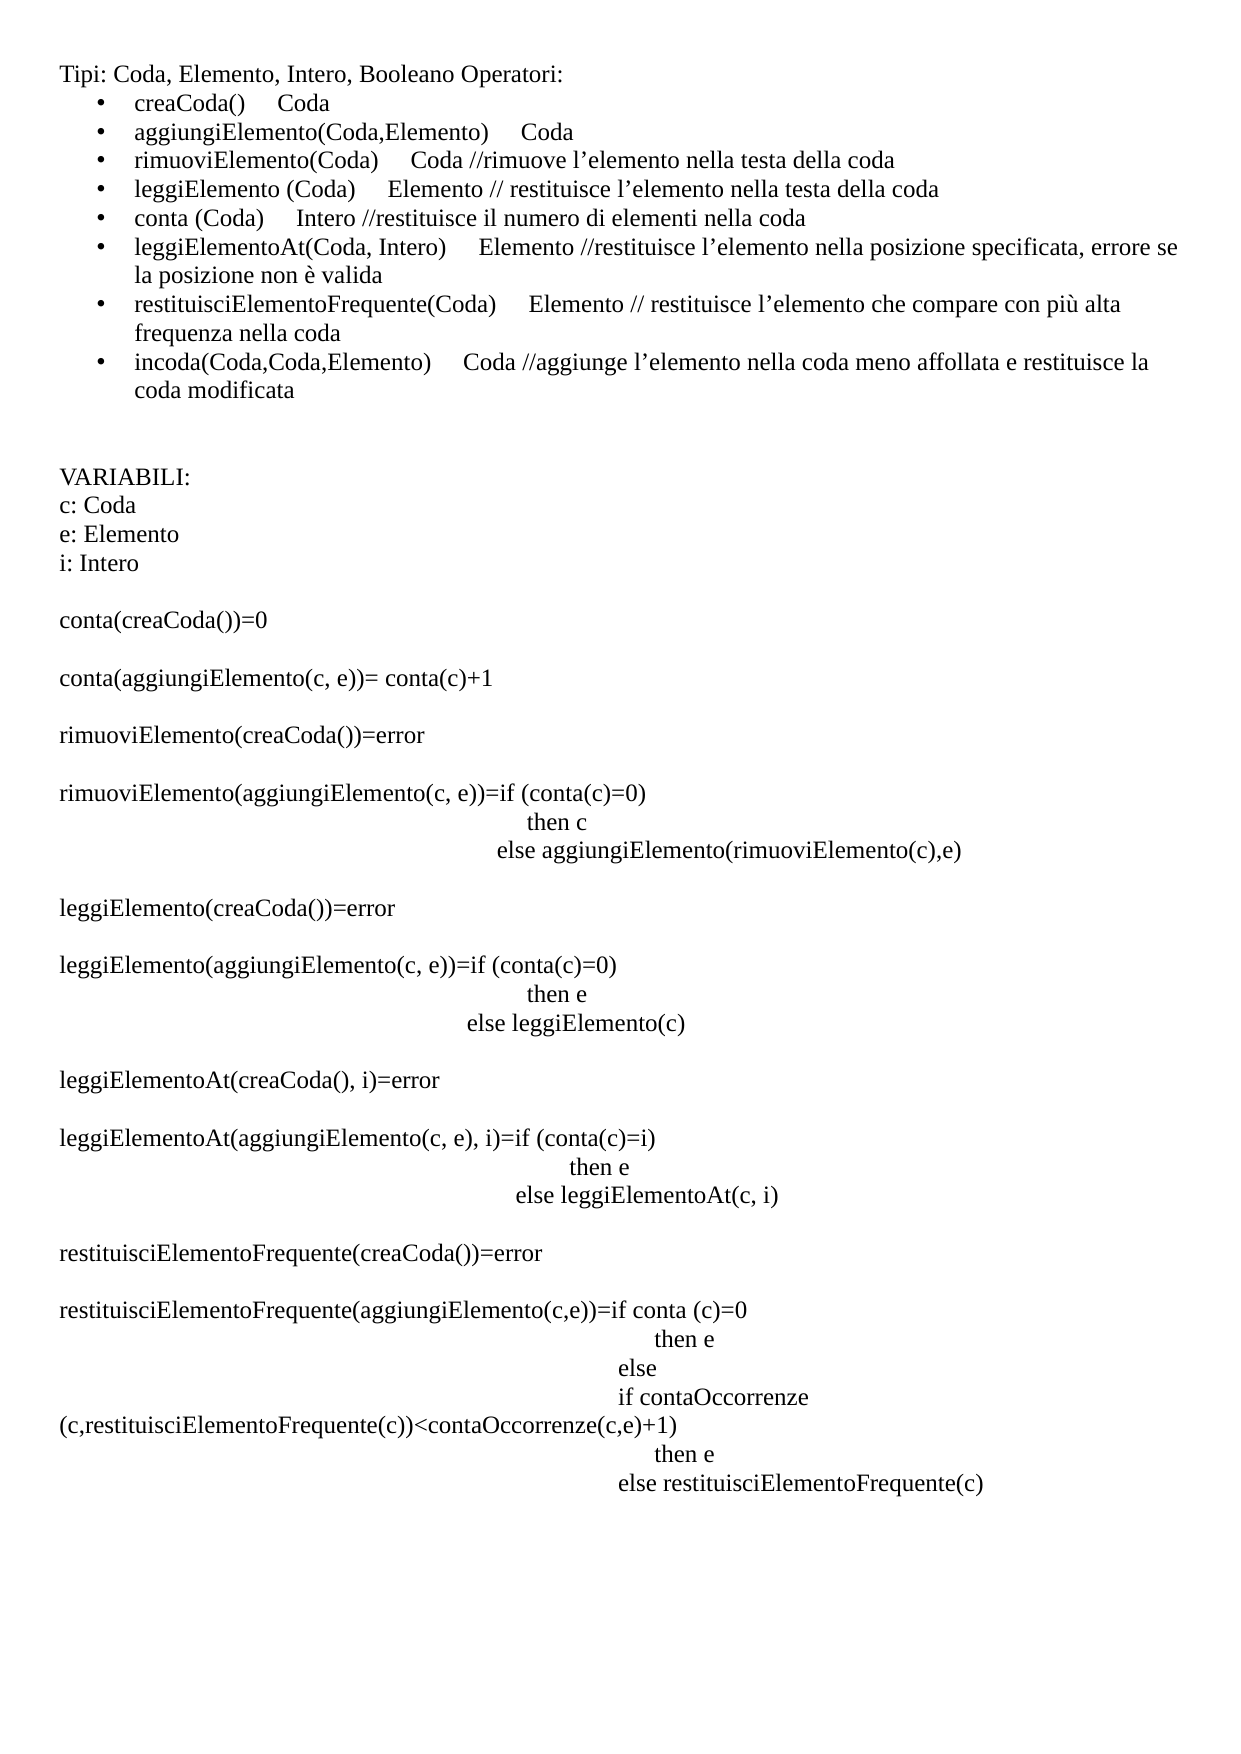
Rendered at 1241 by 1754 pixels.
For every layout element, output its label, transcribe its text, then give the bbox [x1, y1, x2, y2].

list aggiungiElemento(Coda,Elemento)  Coda [97, 117, 1181, 145]
text else aggiungiElemento(rimuoviElemento(c),e) [59, 835, 1181, 864]
text VARIABILI: [59, 462, 1181, 490]
text leggiElementoAt(creaCoda(), i)=error [59, 1065, 1181, 1094]
text restituisciElementoFrequente(creaCoda())=error [59, 1238, 1181, 1267]
list rimuoviElemento(Coda)  Coda //rimuove l’elemento nella testa della coda [97, 145, 1181, 174]
text c: Coda [59, 490, 1181, 519]
text else [59, 1353, 1181, 1382]
list incoda(Coda,Coda,Elemento)  Coda //aggiunge l’elemento nella coda meno affollata e restituisce la coda modificata [97, 347, 1181, 404]
list creaCoda()  Coda [97, 88, 1181, 117]
text then e [59, 1324, 1181, 1353]
text rimuoviElemento(creaCoda())=error [59, 720, 1181, 749]
list restituisciElementoFrequente(Coda)  Elemento // restituisce l’elemento che compare con più alta frequenza nella coda [97, 289, 1181, 347]
text restituisciElementoFrequente(aggiungiElemento(c,e))=if conta (c)=0 [59, 1295, 1181, 1324]
text conta(creaCoda())=0 [59, 605, 1181, 634]
text leggiElementoAt(aggiungiElemento(c, e), i)=if (conta(c)=i) [59, 1123, 1181, 1152]
text then c [59, 807, 1181, 835]
text leggiElemento(aggiungiElemento(c, e))=if (conta(c)=0) [59, 950, 1181, 979]
text Tipi: Coda, Elemento, Intero, Booleano Operatori: [59, 59, 1181, 88]
text i: Intero [59, 548, 1181, 577]
text else leggiElemento(c) [59, 1008, 1181, 1037]
text conta(aggiungiElemento(c, e))= conta(c)+1 [59, 663, 1181, 692]
text then e [59, 1439, 1181, 1468]
text else restituisciElementoFrequente(c) [59, 1468, 1181, 1497]
text then e [59, 979, 1181, 1008]
text rimuoviElemento(aggiungiElemento(c, e))=if (conta(c)=0) [59, 778, 1181, 807]
text if contaOccorrenze (c,restituisciElementoFrequente(c))<contaOccorrenze(c,e)+1) [59, 1382, 1181, 1439]
text e: Elemento [59, 519, 1181, 548]
list leggiElemento (Coda)  Elemento // restituisce l’elemento nella testa della coda [97, 174, 1181, 203]
text then e [59, 1152, 1181, 1180]
text else leggiElementoAt(c, i) [59, 1180, 1181, 1209]
list leggiElementoAt(Coda, Intero)  Elemento //restituisce l’elemento nella posizione specificata, errore se la posizione non è valida [97, 232, 1181, 289]
text leggiElemento(creaCoda())=error [59, 893, 1181, 922]
list conta (Coda)  Intero //restituisce il numero di elementi nella coda [97, 203, 1181, 232]
